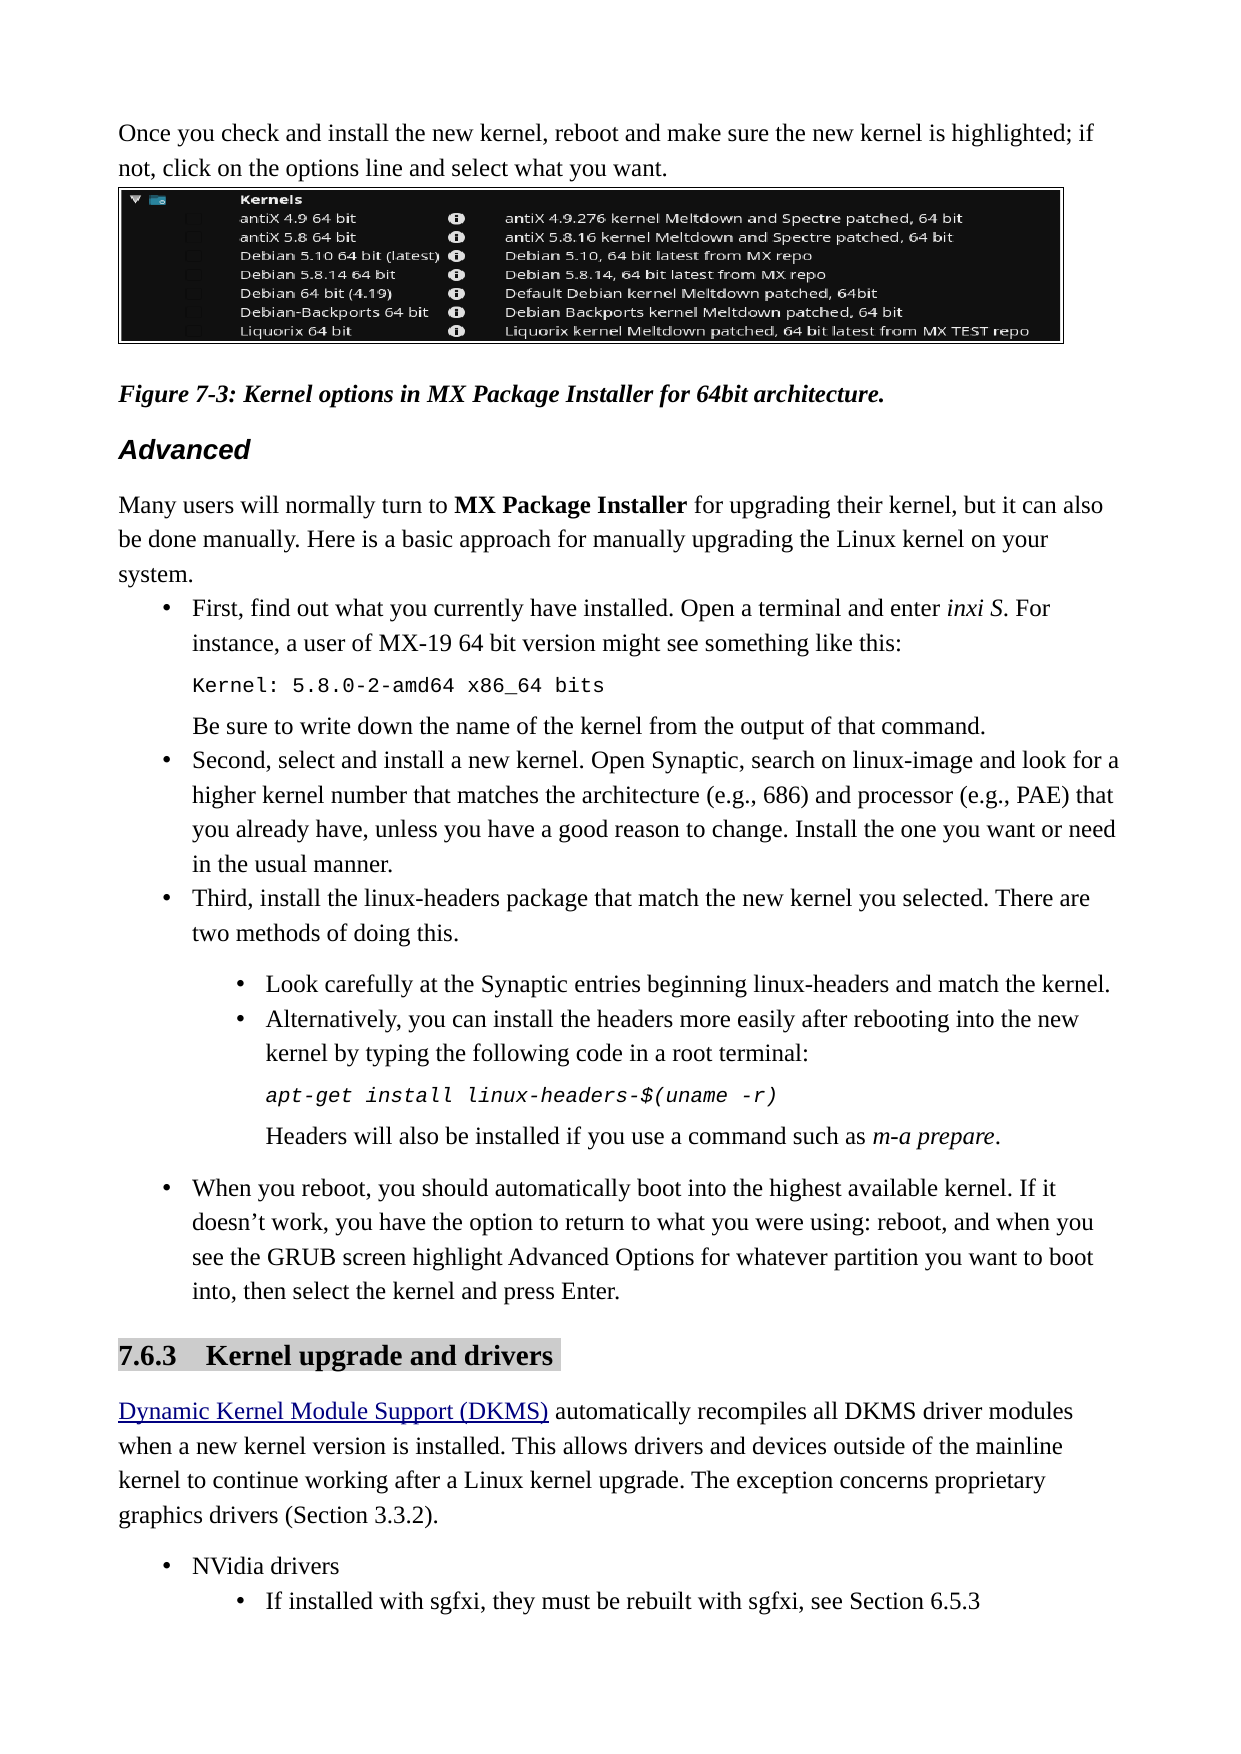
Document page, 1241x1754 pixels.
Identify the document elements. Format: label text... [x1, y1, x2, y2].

subtitle Advanced [118, 433, 1122, 465]
list Alternatively, you can install the headers more easily after rebooting into the new kernel by typing the following code in a root terminal: [236, 1004, 1122, 1067]
list Third, install the linux-headers package that match the new kernel you selected. There are two methods of doing this. [162, 883, 1122, 947]
list If installed with sgfxi, they must be rebuilt with sgfxi, see Section 6.5.3 [236, 1586, 1122, 1615]
list When you reboot, you should automatically boot into the highest available kernel. If it doesn’t work, you have the option to return to what you were using: reboot, and when you see the GRUB screen highlight Advanced Options for whatever partition you want to boot into, then select the kernel and press Enter. [162, 1173, 1122, 1305]
list apt-get install linux-headers-$(uname -r) [236, 1085, 1122, 1109]
text Be sure to write down the name of the kernel from the output of that command. [118, 711, 1122, 740]
text Many users will normally turn to MX Package Installer for upgrading their kernel, but it can also be done manually. Here is a basic approach for manually upgrading the Linux kernel on your system. [118, 490, 1122, 588]
text Dynamic Kernel Module Support (DKMS) automatically recompiles all DKMS driver modules when a new kernel version is installed. This allows drivers and devices outside of the mainline kernel to continue working after a Linux kernel upgrade. The exception concerns proprietary graphics drivers (Section 3.3.2). [118, 1396, 1122, 1528]
text Kernel: 5.8.0-2-amd64 x86_64 bits [118, 675, 1122, 698]
list Second, select and install a new kernel. Open Synaptic, search on linux-image and look for a higher kernel number that matches the architecture (e.g., 686) and processor (e.g., PAE) that you already have, unless you have a good reason to change. Install the one you want or need in the usual manner. [162, 745, 1122, 878]
list NVidia drivers [162, 1551, 1122, 1580]
text Figure 7-3: Kernel options in MX Package Installer for 64bit architecture. [118, 379, 1122, 408]
list Look carefully at the Synaptic entries beginning linux-headers and match the kernel. [236, 969, 1122, 998]
list Headers will also be installed if you use a command such as m-a prepare. [236, 1121, 1122, 1150]
subtitle 7.6.3 Kernel upgrade and drivers [561, 1338, 1122, 1371]
text Once you check and install the new kernel, reboot and make sure the new kernel is highlighted; if not, click on the options line and select what you want. [118, 118, 1122, 181]
picture [121, 190, 1060, 341]
list First, find out what you currently have installed. Open a terminal and enter inxi S. For instance, a user of MX-19 64 bit version might see something like this: [162, 593, 1122, 657]
